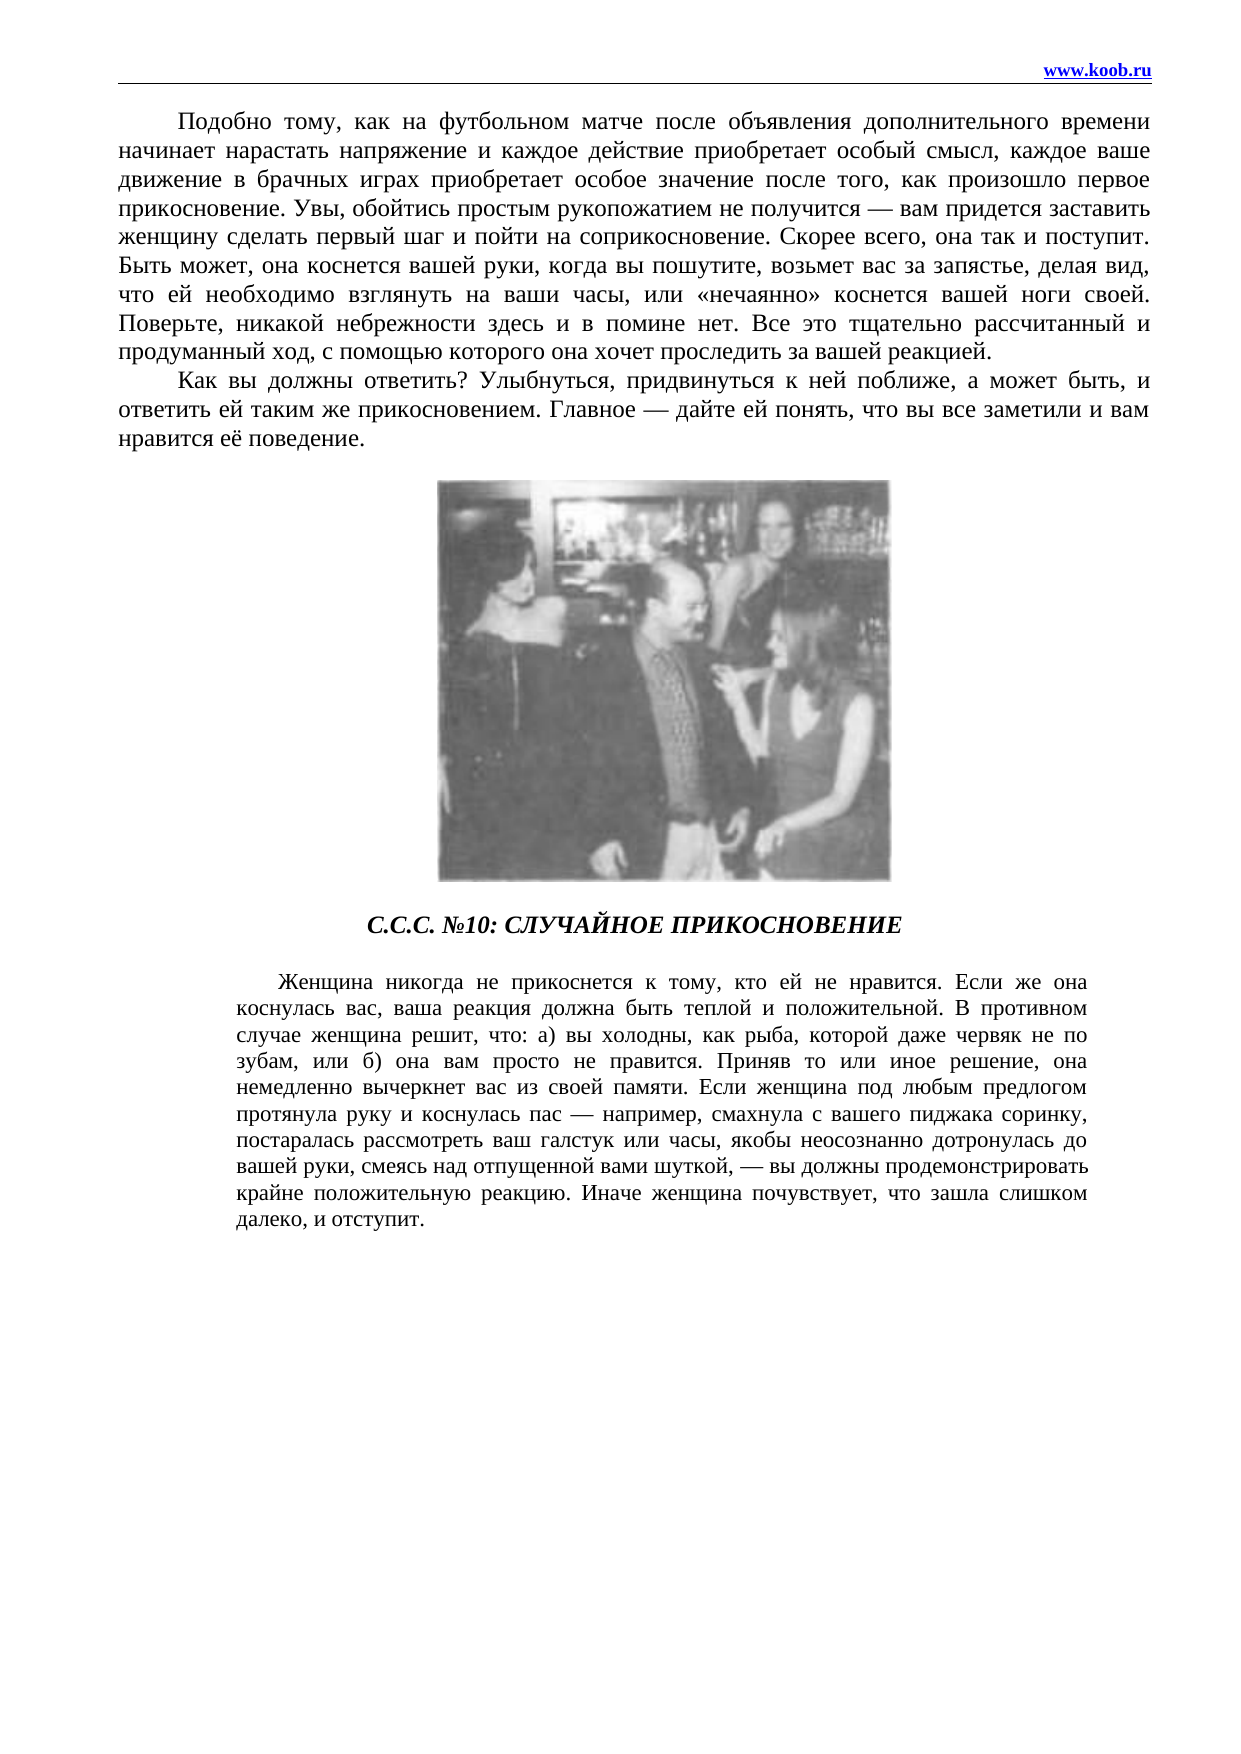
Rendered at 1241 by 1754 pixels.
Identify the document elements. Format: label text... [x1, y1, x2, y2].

text Женщина никогда не прикоснется к тому, кто ей не нравится. Если же она коснулась вас, ваша реакция должна быть теплой и положительной. В противном случае женщина решит, что: а) вы холодны, как рыба, которой даже червяк не по зубам, или б) она вам просто не правится. Приняв то или иное решение, она немедленно вычеркнет вас из своей памяти. Если женщина под любым предлогом протянула руку и коснулась пас — например, смахнула с вашего пиджака соринку, постаралась рассмотреть ваш галстук или часы, якобы неосознанно дотронулась до вашей руки, смеясь над отпущенной вами шуткой, — вы должны продемонстрировать крайне положительную реакцию. Иначе женщина почувствует, что зашла слишком далеко, и отступит. [236, 968, 1089, 1231]
picture [437, 480, 892, 882]
text С.С.С. №10: СЛУЧАЙНОЕ ПРИКОСНОВЕНИЕ [118, 910, 1152, 939]
text Как вы должны ответить? Улыбнуться, придвинуться к ней поближе, а может быть, и ответить ей таким же прикосновением. Главное — дайте ей понять, что вы все заметили и вам нравится eё поведение. [118, 365, 1152, 451]
text Подобно тому, как на футбольном матче после объявления дополнительного времени начинает нарастать напряжение и каждое действие приобретает особый смысл, каждое ваше движение в брачных играх приобретает особое значение после того, как произошло первое прикосновение. Увы, обойтись простым рукопожатием не получится — вам придется заставить женщину сделать первый шаг и пойти на соприкосновение. Скорее всего, она так и поступит. Быть может, она коснется вашей руки, когда вы пошутите, возьмет вас за запястье, делая вид, что ей необходимо взглянуть на ваши часы, или «нечаянно» коснется вашей ноги своей. Поверьте, никакой небрежности здесь и в помине нет. Все это тщательно рассчитанный и продуманный ход, с помощью которого она хочет проследить за вашей реакцией. [118, 106, 1152, 365]
